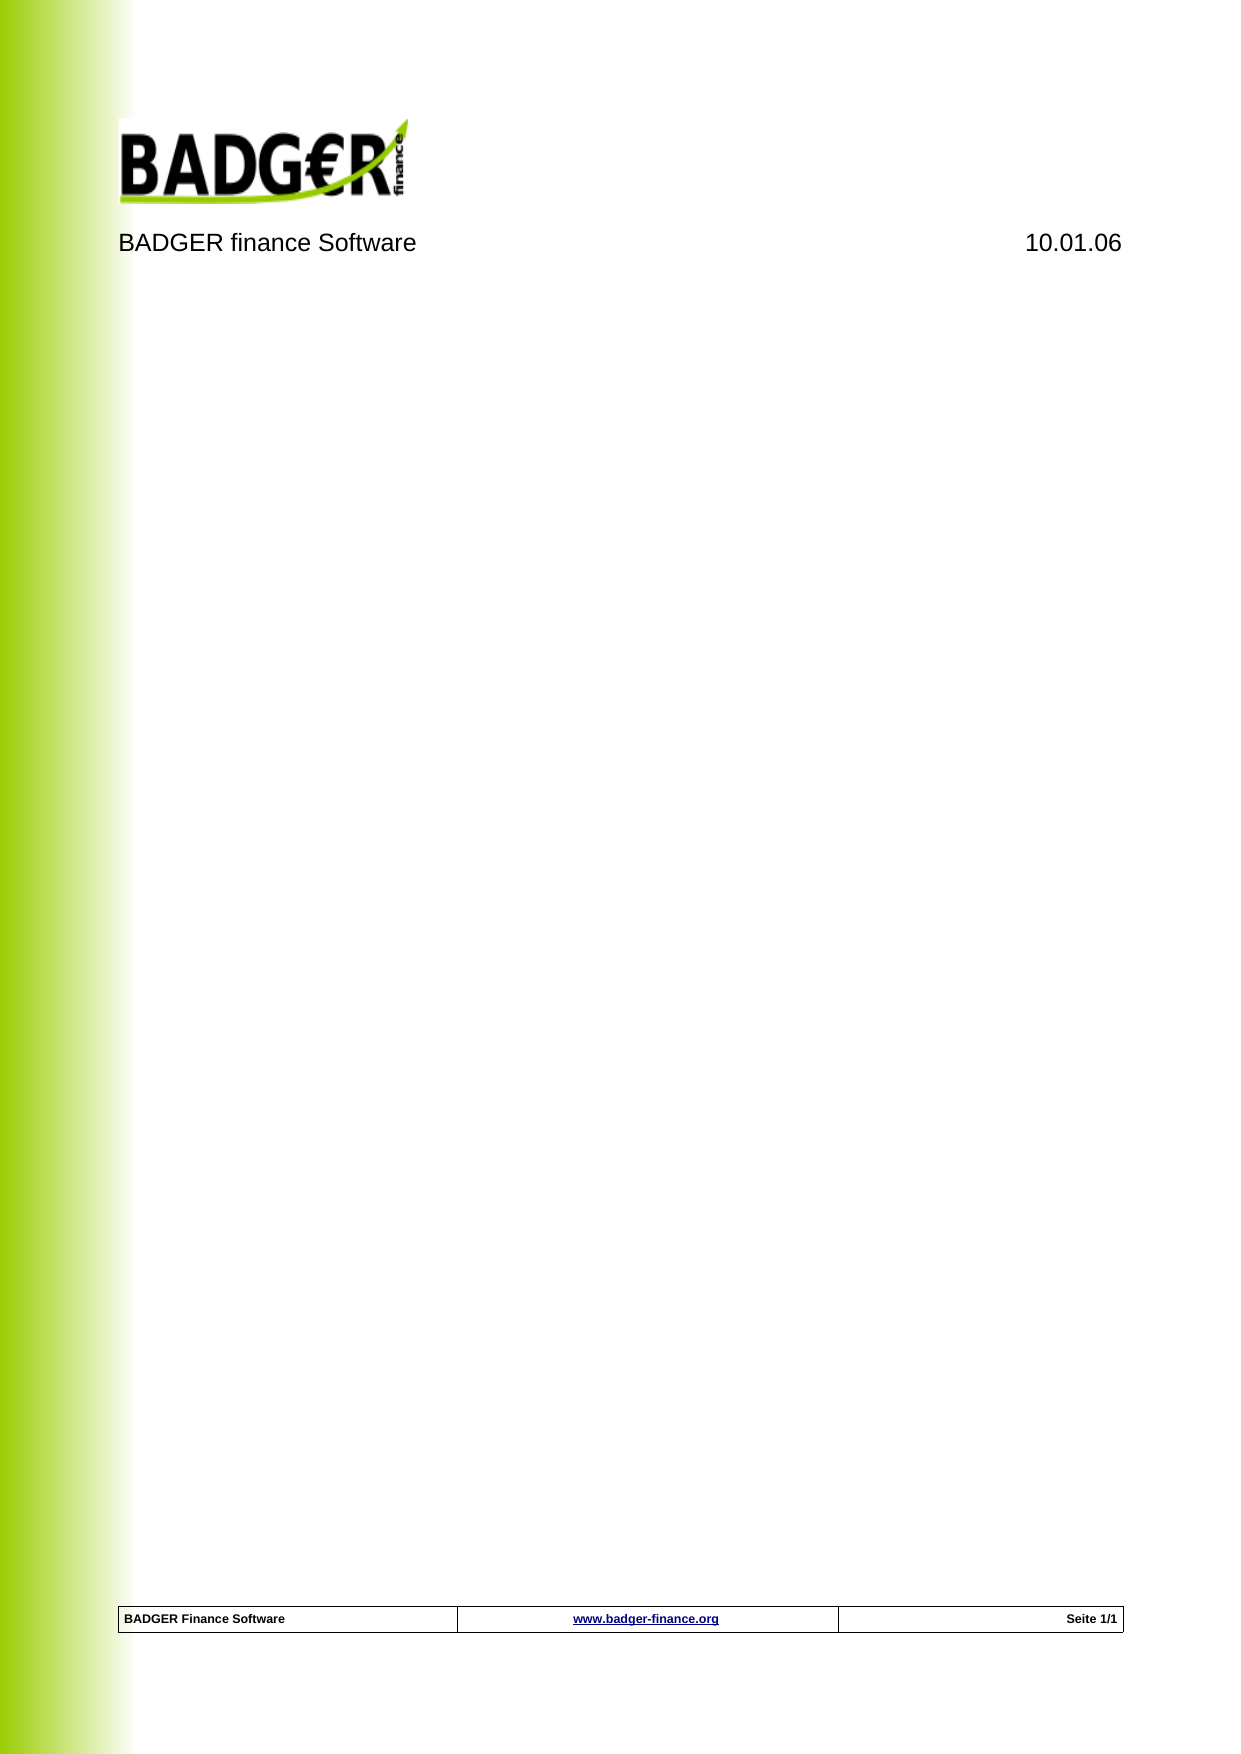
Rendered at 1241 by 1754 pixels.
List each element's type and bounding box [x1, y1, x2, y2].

picture [118, 118, 409, 204]
